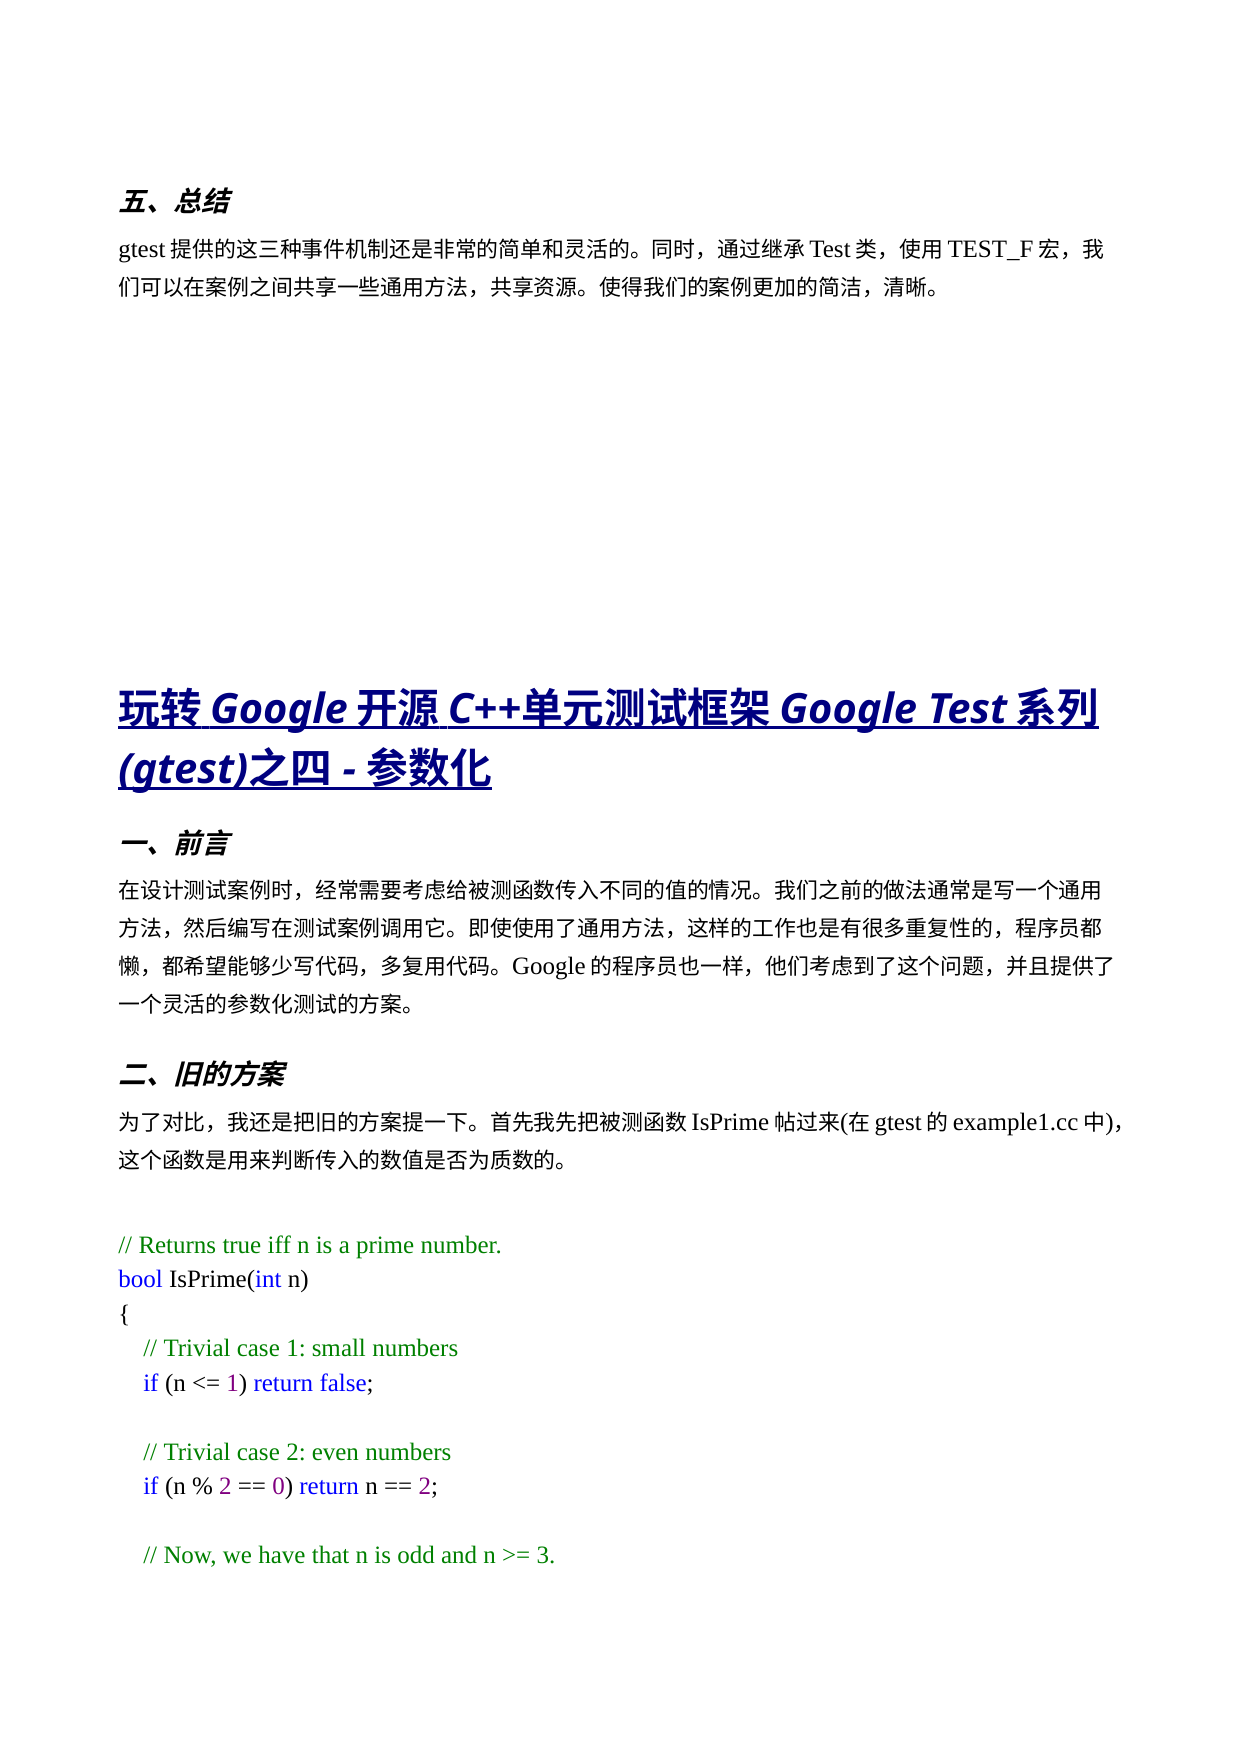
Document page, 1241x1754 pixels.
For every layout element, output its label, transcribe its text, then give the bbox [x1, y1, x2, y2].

text gtest提供的这三种事件机制还是非常的简单和灵活的。同时，通过继承Test类，使用TEST_F宏，我们可以在案例之间共享一些通用方法，共享资源。使得我们的案例更加的简洁，清晰。 [118, 232, 1122, 302]
text // Returns true iff n is a prime number. bool IsPrime(int n) { // Trivial case 1: small numbers if (n <= 1) return false; // Trivial case 2: even numbers if (n % 2 == 0) return n == 2; // Now, we have that n is odd and n >= 3. [118, 1230, 1122, 1603]
subtitle 五、总结 [118, 180, 1122, 220]
subtitle 二、旧的方案 [118, 1052, 1122, 1092]
subtitle 一、前言 [118, 821, 1122, 861]
subtitle 玩转Google开源C++单元测试框架Google Test系列(gtest)之四 - 参数化 [118, 678, 1122, 796]
text 为了对比，我还是把旧的方案提一下。首先我先把被测函数IsPrime帖过来(在gtest的example1.cc中)，这个函数是用来判断传入的数值是否为质数的。 [118, 1105, 1122, 1174]
text 在设计测试案例时，经常需要考虑给被测函数传入不同的值的情况。我们之前的做法通常是写一个通用方法，然后编写在测试案例调用它。即使使用了通用方法，这样的工作也是有很多重复性的，程序员都懒，都希望能够少写代码，多复用代码。Google的程序员也一样，他们考虑到了这个问题，并且提供了一个灵活的参数化测试的方案。 [118, 873, 1122, 1019]
